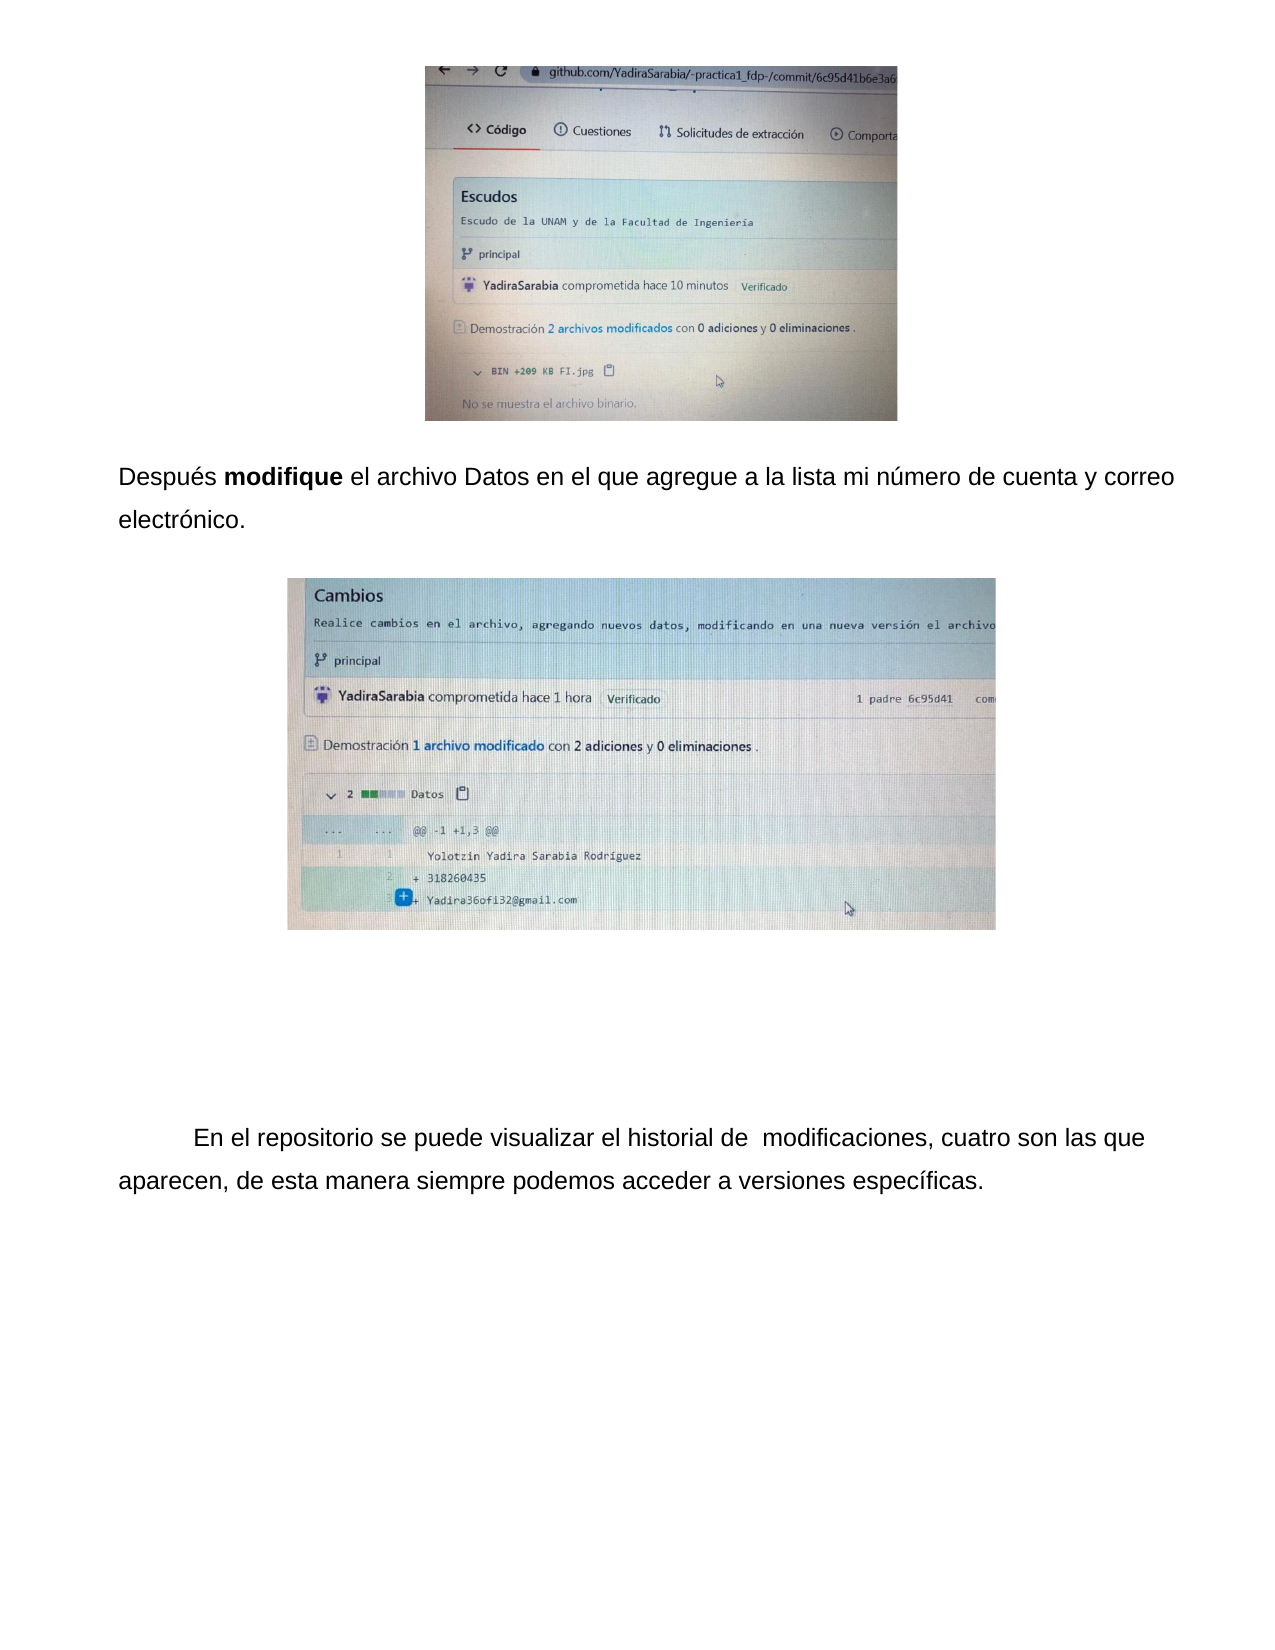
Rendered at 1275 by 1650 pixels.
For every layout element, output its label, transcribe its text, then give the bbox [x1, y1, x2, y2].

text Después modifique el archivo Datos en el que agregue a la lista mi número de cuenta y correo electrónico. [118, 462, 1205, 533]
text En el repositorio se puede visualizar el historial de modificaciones, cuatro son las que aparecen, de esta manera siempre podemos acceder a versiones específicas. [118, 1123, 1205, 1195]
